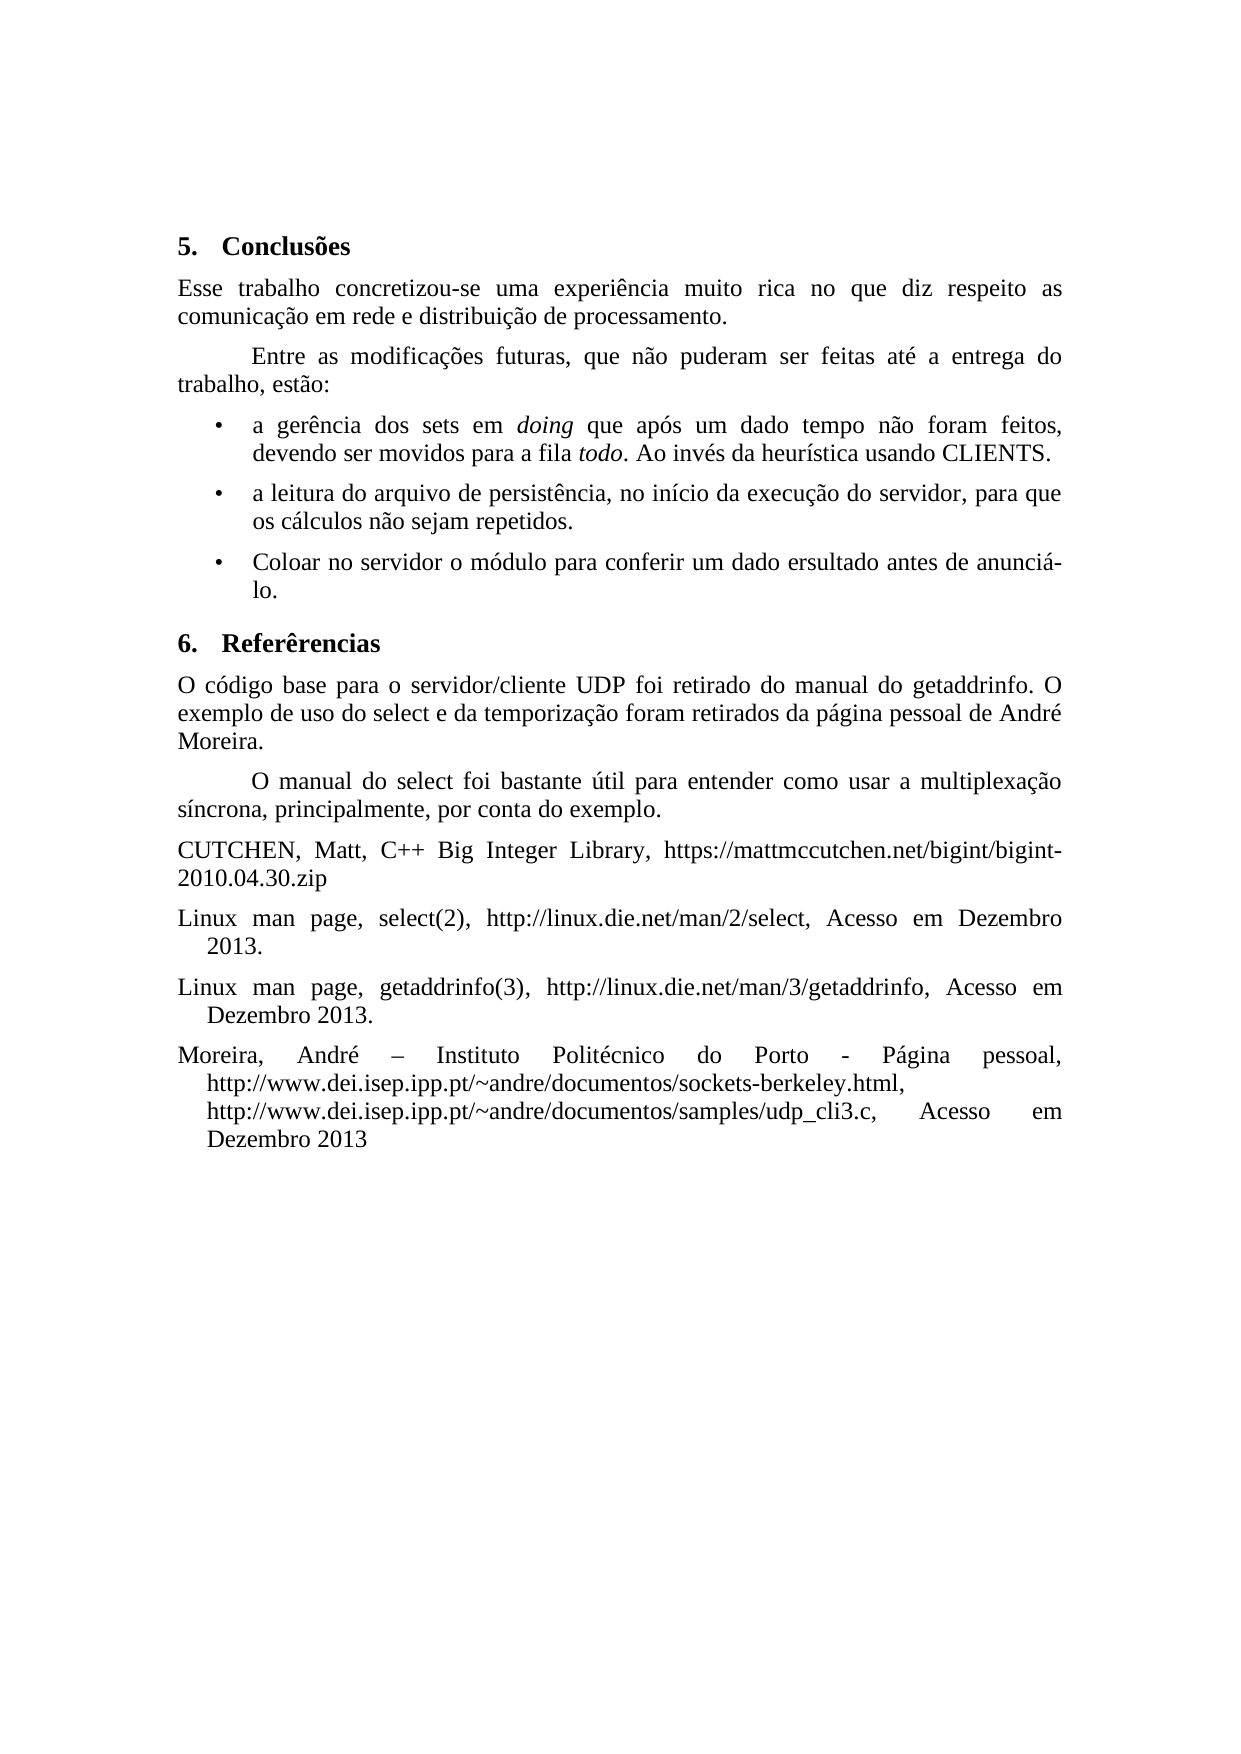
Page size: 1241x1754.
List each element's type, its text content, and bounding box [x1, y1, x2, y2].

text Moreira, André – Instituto Politécnico do Porto - Página pessoal, http://www.dei.isep.ipp.pt/~andre/documentos/sockets-berkeley.html, http://www.dei.isep.ipp.pt/~andre/documentos/samples/udp_cli3.c, Acesso em Dezembro 2013 [177, 1041, 1063, 1153]
text Linux man page, getaddrinfo(3), http://linux.die.net/man/3/getaddrinfo, Acesso em Dezembro 2013. [177, 973, 1063, 1029]
text CUTCHEN, Matt, C++ Big Integer Library, https://mattmccutchen.net/bigint/bigint-2010.04.30.zip [177, 836, 1063, 892]
text Linux man page, select(2), http://linux.die.net/man/2/select, Acesso em Dezembro 2013. [177, 904, 1063, 960]
list a leitura do arquivo de persistência, no início da execução do servidor, para que os cálculos não sejam repetidos. [215, 479, 1063, 535]
text Entre as modificações futuras, que não puderam ser feitas até a entrega do trabalho, estão: [177, 342, 1063, 398]
text O manual do select foi bastante útil para entender como usar a multiplexação síncrona, principalmente, por conta do exemplo. [177, 767, 1063, 823]
list a gerência dos sets em doing que após um dado tempo não foram feitos, devendo ser movidos para a fila todo. Ao invés da heurística usando CLIENTS. [215, 411, 1063, 467]
list Coloar no servidor o módulo para conferir um dado ersultado antes de anunciá-lo. [215, 548, 1063, 604]
title Referêrencias [177, 628, 1063, 658]
title Conclusões [177, 231, 1063, 261]
text Esse trabalho concretizou-se uma experiência muito rica no que diz respeito as comunicação em rede e distribuição de processamento. [177, 274, 1063, 330]
text O código base para o servidor/cliente UDP foi retirado do manual do getaddrinfo. O exemplo de uso do select e da temporização foram retirados da página pessoal de André Moreira. [177, 671, 1063, 755]
